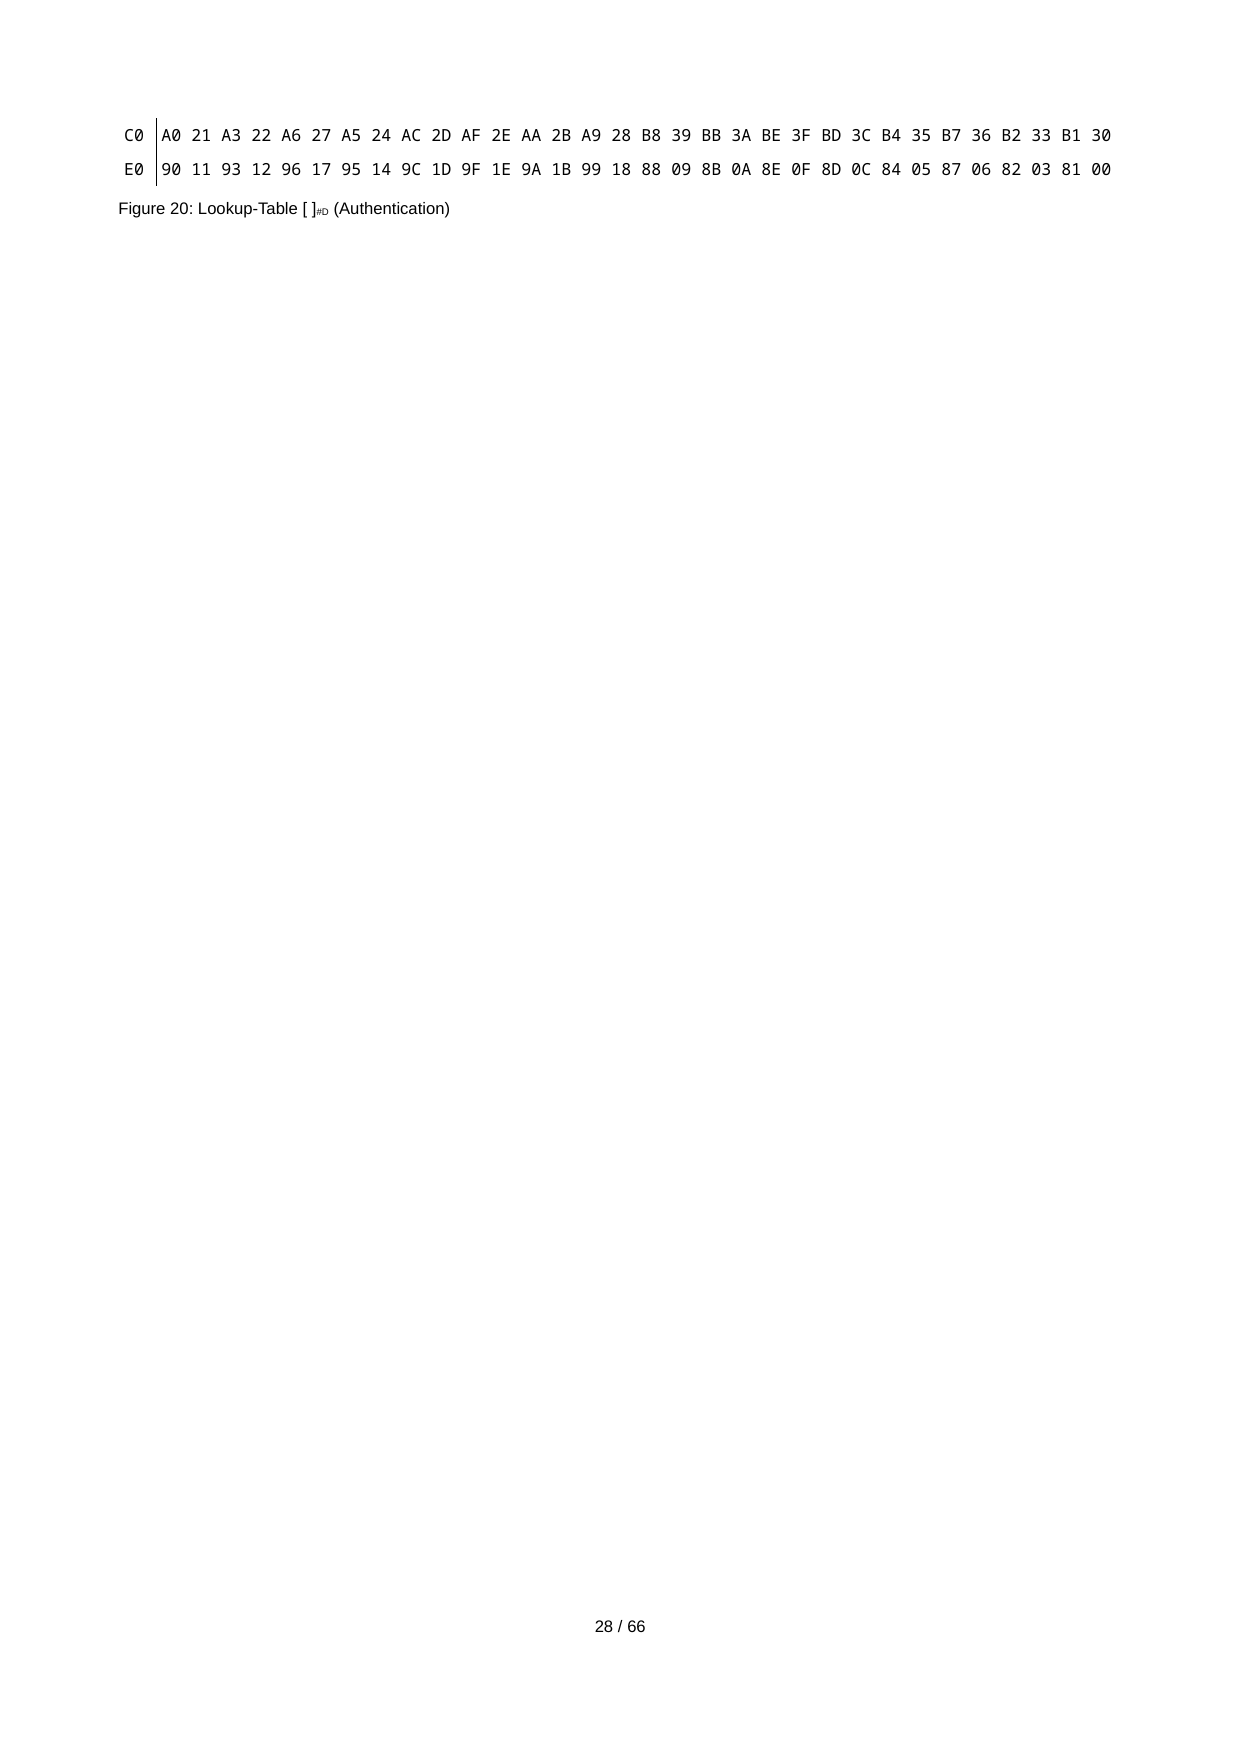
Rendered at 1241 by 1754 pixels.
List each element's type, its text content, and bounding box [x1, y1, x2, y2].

text Figure 20: Lookup-Table [ ]#D (Authentication) [118, 198, 1122, 218]
table_cell 90 11 93 12 96 17 95 14 9C 1D 9F 1E 9A 1B 99 18 88 09 8B 0A 8E 0F 8D 0C 84 05 87 06 82 03 81 00 [157, 152, 1122, 186]
table_cell E0 [118, 152, 156, 186]
table_cell A0 21 A3 22 A6 27 A5 24 AC 2D AF 2E AA 2B A9 28 B8 39 BB 3A BE 3F BD 3C B4 35 B7 36 B2 33 B1 30 [157, 118, 1122, 152]
table_cell C0 [118, 118, 156, 152]
